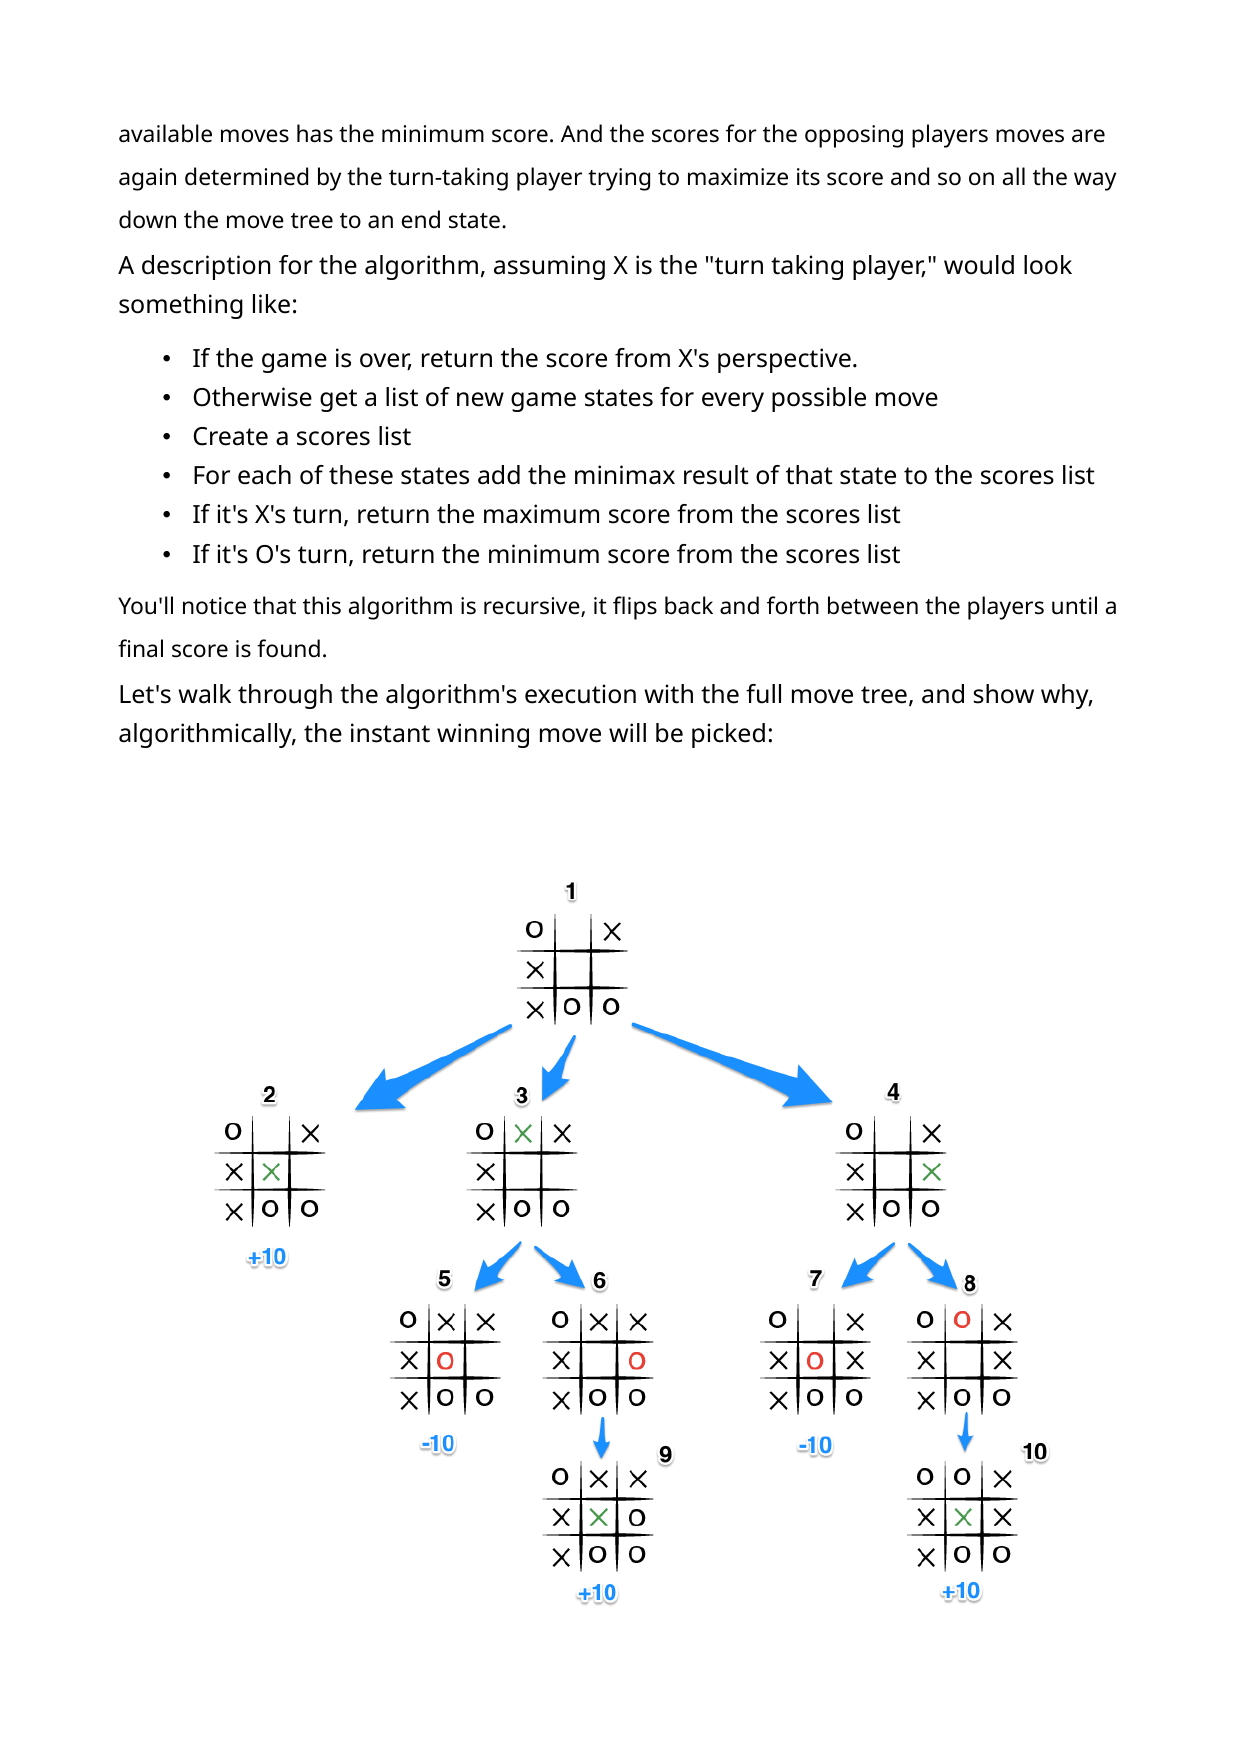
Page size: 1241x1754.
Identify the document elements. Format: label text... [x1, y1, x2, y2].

list For each of these states add the minimax result of that state to the scores list [162, 458, 1122, 492]
list Otherwise get a list of new game states for every possible move [162, 379, 1122, 414]
list If it's O's turn, return the minimum score from the scores list [162, 536, 1122, 570]
text You'll notice that this algorithm is recursive, it flips back and forth between the players until a final score is found. [118, 590, 1122, 664]
list Create a scores list [162, 419, 1122, 453]
list If the game is over, return the score from X's perspective. [162, 340, 1122, 374]
list If it's X's turn, return the maximum score from the scores list [162, 497, 1122, 531]
picture [118, 855, 1123, 1615]
text available moves has the minimum score. And the scores for the opposing players moves are again determined by the turn-taking player trying to maximize its score and so on all the way down the move tree to an end state. [118, 118, 1122, 236]
text A description for the algorithm, assuming X is the "turn taking player," would look something like: [118, 247, 1122, 321]
text Let's walk through the algorithm's execution with the full move tree, and show why, algorithmically, the instant winning move will be picked: [118, 676, 1122, 749]
